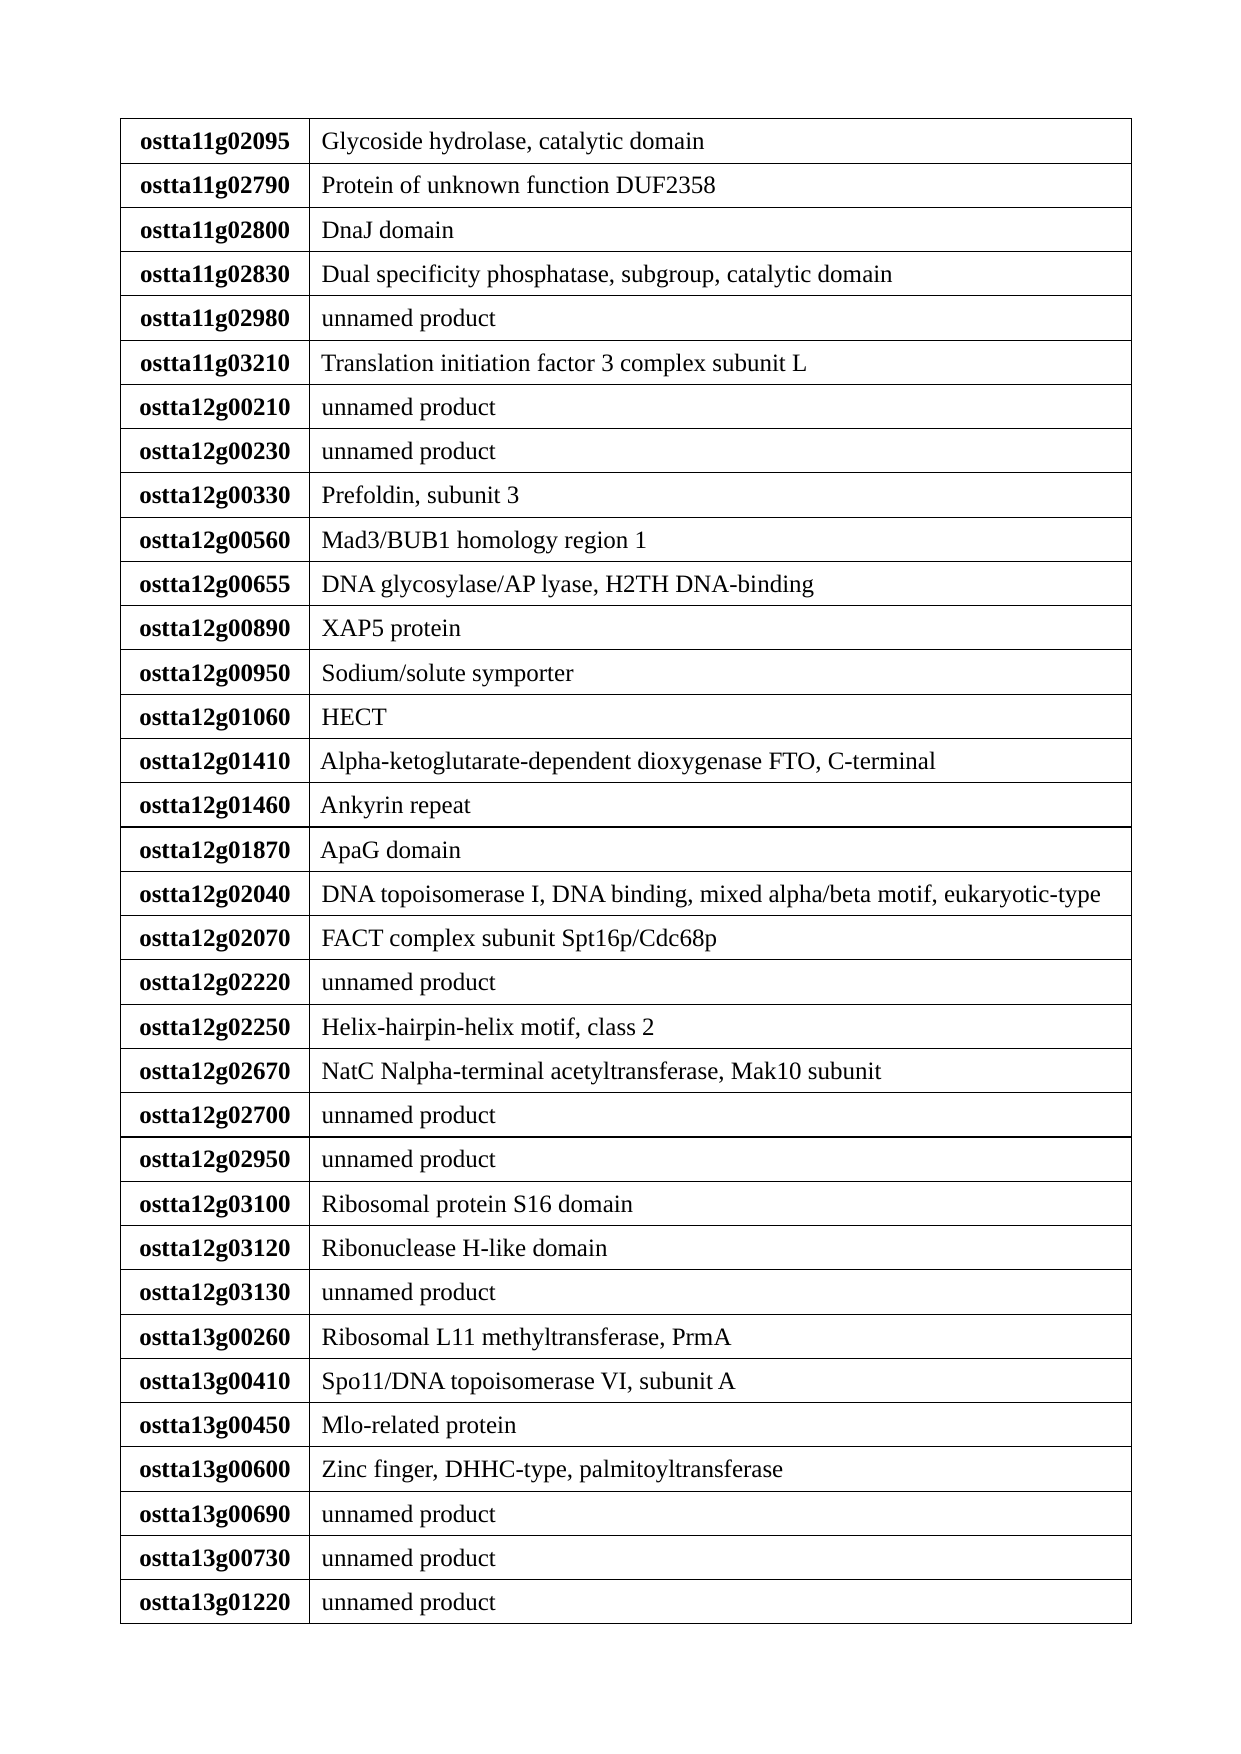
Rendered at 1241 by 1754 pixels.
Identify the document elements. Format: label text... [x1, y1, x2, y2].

table_cell [1132, 1004, 1240, 1048]
table_cell Mlo-related protein [310, 1403, 1131, 1446]
table_cell Prefoldin, subunit 3 [310, 473, 1131, 517]
table_cell ostta12g03100 [121, 1182, 309, 1225]
table_cell DnaJ domain [310, 208, 1131, 251]
table_cell ostta12g02950 [121, 1138, 309, 1181]
table_cell ostta12g03120 [121, 1226, 309, 1269]
table_cell DNA glycosylase/AP lyase, H2TH DNA-binding [310, 562, 1131, 605]
table_cell ApaG domain [310, 828, 1131, 871]
table_cell ostta12g02070 [121, 916, 309, 959]
table_cell ostta12g02700 [121, 1093, 309, 1136]
table_cell ostta13g01220 [121, 1580, 309, 1623]
table_cell ostta13g00600 [121, 1447, 309, 1491]
table_cell [1132, 207, 1240, 251]
table_cell [1132, 561, 1240, 605]
table_cell [1132, 1092, 1240, 1136]
table_cell ostta12g01060 [121, 695, 309, 738]
table_cell ostta13g00260 [121, 1315, 309, 1358]
table_cell Sodium/solute symporter [310, 650, 1131, 694]
table_cell [1132, 163, 1240, 207]
table_cell ostta11g02790 [121, 164, 309, 207]
table_cell [1132, 782, 1240, 826]
table_cell [1132, 915, 1240, 959]
table_cell [1132, 340, 1240, 384]
table_cell [1132, 605, 1240, 649]
table_cell Ribosomal protein S16 domain [310, 1182, 1131, 1225]
table_cell [1132, 428, 1240, 472]
table_cell unnamed product [310, 1580, 1131, 1623]
table_cell ostta11g02800 [121, 208, 309, 251]
table_cell unnamed product [310, 1536, 1131, 1579]
table_cell [1132, 959, 1240, 1003]
table_cell ostta12g02670 [121, 1049, 309, 1092]
table_cell [1132, 1446, 1240, 1491]
table_cell Translation initiation factor 3 complex subunit L [310, 341, 1131, 384]
table_cell [1132, 1358, 1240, 1402]
table_cell NatC Nalpha-terminal acetyltransferase, Mak10 subunit [310, 1049, 1131, 1092]
table_cell [1132, 384, 1240, 428]
table_cell Ribosomal L11 methyltransferase, PrmA [310, 1315, 1131, 1358]
table_cell [1132, 1048, 1240, 1092]
table_cell ostta12g02250 [121, 1005, 309, 1048]
table_cell DNA topoisomerase I, DNA binding, mixed alpha/beta motif, eukaryotic-type [310, 872, 1131, 915]
table_cell FACT complex subunit Spt16p/Cdc68p [310, 916, 1131, 959]
table_cell [1132, 1491, 1240, 1535]
table_cell unnamed product [310, 1138, 1131, 1181]
table_cell ostta11g02980 [121, 296, 309, 339]
table_cell [1132, 118, 1240, 162]
table_cell Ribonuclease H-like domain [310, 1226, 1131, 1269]
table_cell ostta12g01460 [121, 783, 309, 826]
table_cell XAP5 protein [310, 606, 1131, 649]
table_cell HECT [310, 695, 1131, 738]
table_cell ostta12g00210 [121, 385, 309, 428]
table_cell [1132, 1314, 1240, 1358]
table_cell [1132, 1181, 1240, 1225]
table_cell [1132, 738, 1240, 782]
table_cell ostta11g03210 [121, 341, 309, 384]
table_cell ostta13g00730 [121, 1536, 309, 1579]
table_cell [1132, 517, 1240, 561]
table_cell ostta13g00410 [121, 1359, 309, 1402]
table_cell unnamed product [310, 296, 1131, 339]
table_cell ostta12g02220 [121, 960, 309, 1003]
table_cell [1132, 1402, 1240, 1446]
table_cell unnamed product [310, 960, 1131, 1003]
table_cell Mad3/BUB1 homology region 1 [310, 518, 1131, 561]
table_cell [1132, 649, 1240, 694]
table_cell ostta12g01870 [121, 828, 309, 871]
table_cell ostta11g02095 [121, 119, 309, 162]
table_cell Alpha-ketoglutarate-dependent dioxygenase FTO, C-terminal [310, 739, 1131, 782]
table_cell Glycoside hydrolase, catalytic domain [310, 119, 1131, 162]
table_cell Spo11/DNA topoisomerase VI, subunit A [310, 1359, 1131, 1402]
table_cell ostta12g00560 [121, 518, 309, 561]
table_cell ostta12g00890 [121, 606, 309, 649]
table_cell ostta12g00950 [121, 650, 309, 694]
table_cell ostta12g00230 [121, 429, 309, 472]
table_cell ostta12g00330 [121, 473, 309, 517]
table_cell ostta13g00450 [121, 1403, 309, 1446]
table_cell Dual specificity phosphatase, subgroup, catalytic domain [310, 252, 1131, 295]
table_cell [1132, 1269, 1240, 1313]
table_cell ostta12g01410 [121, 739, 309, 782]
table_cell Ankyrin repeat [310, 783, 1131, 826]
table_cell [1132, 826, 1240, 871]
table_cell unnamed product [310, 1270, 1131, 1313]
table_cell [1132, 251, 1240, 295]
table_cell [1132, 1535, 1240, 1579]
table_cell ostta12g00655 [121, 562, 309, 605]
table_cell ostta12g03130 [121, 1270, 309, 1313]
table_cell [1132, 1225, 1240, 1269]
table_cell [1132, 472, 1240, 517]
table_cell [1132, 871, 1240, 915]
table_cell ostta11g02830 [121, 252, 309, 295]
table_cell [1132, 1136, 1240, 1181]
table_cell Zinc finger, DHHC-type, palmitoyltransferase [310, 1447, 1131, 1491]
table_cell Helix-hairpin-helix motif, class 2 [310, 1005, 1131, 1048]
table_cell unnamed product [310, 1492, 1131, 1535]
table_cell [1132, 1579, 1240, 1623]
table_cell [1132, 694, 1240, 738]
table_cell unnamed product [310, 385, 1131, 428]
table_cell ostta12g02040 [121, 872, 309, 915]
table_cell Protein of unknown function DUF2358 [310, 164, 1131, 207]
table_cell ostta13g00690 [121, 1492, 309, 1535]
table_cell unnamed product [310, 1093, 1131, 1136]
table_cell [1132, 295, 1240, 339]
table_cell unnamed product [310, 429, 1131, 472]
